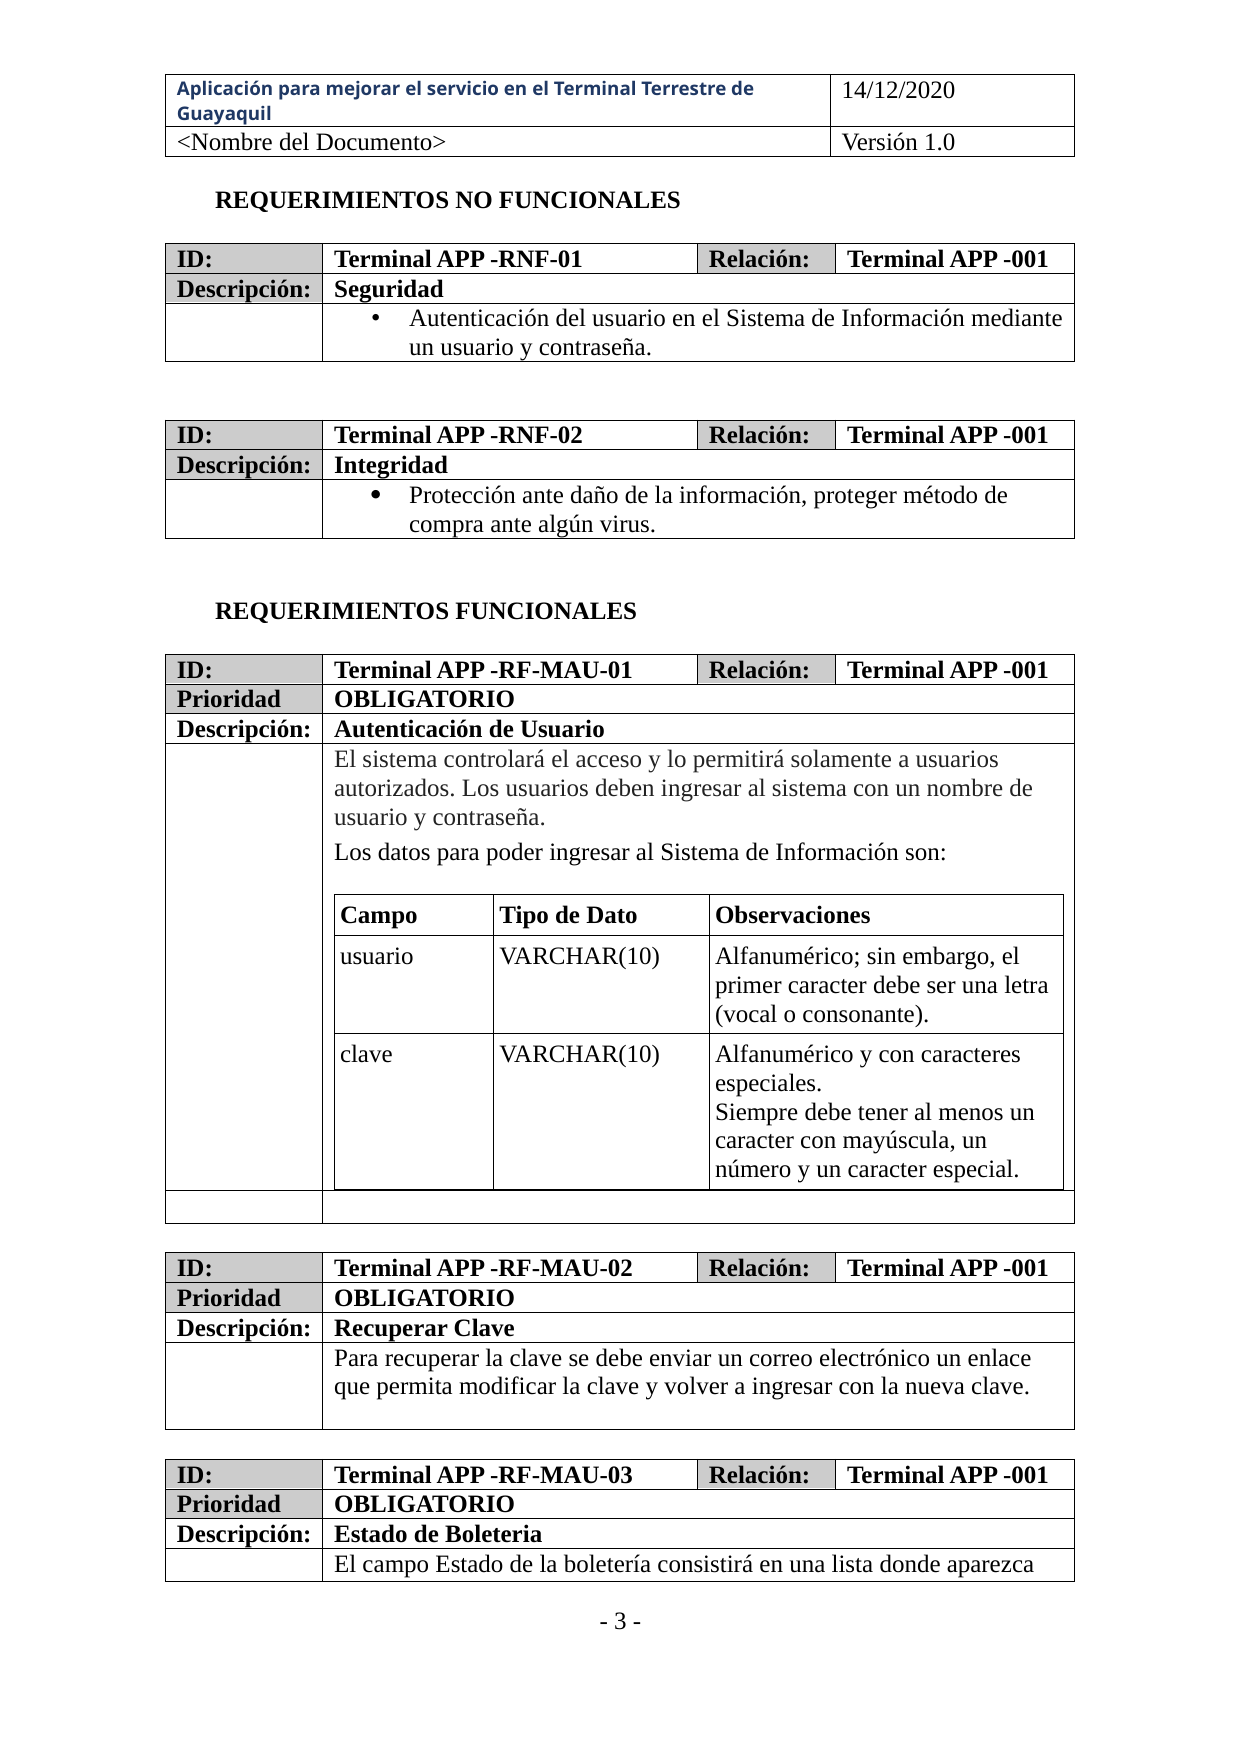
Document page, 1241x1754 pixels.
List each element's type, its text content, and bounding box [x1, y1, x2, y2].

table_cell Integridad [323, 450, 1074, 479]
table_header Relación: [698, 655, 835, 683]
table_header Campo [335, 895, 493, 935]
table_cell Para recuperar la clave se debe enviar un correo electrónico un enlace que permita modificar la clave y volver a ingresar con la nueva clave. [323, 1343, 1074, 1429]
table_cell OBLIGATORIO [323, 685, 1074, 713]
table_cell Autenticación del usuario en el Sistema de Información mediante un usuario y contraseña. [323, 304, 1074, 361]
table_header Terminal APP -001 [836, 1253, 1074, 1282]
table_cell [166, 480, 322, 538]
table_cell Descripción: [166, 450, 322, 479]
table_header Relación: [698, 1253, 835, 1282]
table_cell usuario [335, 936, 493, 1033]
table_cell Descripción: [166, 714, 322, 743]
table_cell clave [335, 1034, 493, 1189]
table_header Terminal APP -001 [836, 244, 1074, 273]
table_cell Protección ante daño de la información, proteger método de compra ante algún virus. [323, 480, 1074, 538]
table_header ID: [166, 655, 322, 683]
table_cell [166, 1191, 322, 1222]
table_header Terminal APP -001 [836, 1460, 1074, 1488]
table_cell Descripción: [166, 1313, 322, 1342]
table_header Terminal APP -RF-MAU-01 [323, 655, 697, 683]
table_cell Prioridad [166, 1490, 322, 1518]
table_cell [166, 1343, 322, 1429]
table_header Terminal APP -001 [836, 655, 1074, 683]
table_cell Alfanumérico y con caracteres especiales. Siempre debe tener al menos un caracter con mayúscula, un número y un caracter especial. [710, 1034, 1063, 1189]
table_header Relación: [698, 1460, 835, 1488]
table_header Relación: [698, 244, 835, 273]
table_cell Descripción: [166, 274, 322, 302]
table_cell OBLIGATORIO [323, 1283, 1074, 1312]
table_header Observaciones [710, 895, 1063, 935]
table_header Terminal APP -RF-MAU-02 [323, 1253, 697, 1282]
table_cell [166, 1549, 322, 1581]
table_header Relación: [698, 421, 835, 449]
text REQUERIMIENTOS NO FUNCIONALES [215, 185, 1063, 214]
table_header ID: [166, 244, 322, 273]
table_cell VARCHAR(10) [494, 936, 709, 1033]
table_header Terminal APP -RNF-01 [323, 244, 697, 273]
table_cell Estado de Boleteria [323, 1519, 1074, 1548]
table_cell Prioridad [166, 685, 322, 713]
table_header ID: [166, 1253, 322, 1282]
table_header Tipo de Dato [494, 895, 709, 935]
table_cell VARCHAR(10) [494, 1034, 709, 1189]
table_header ID: [166, 1460, 322, 1488]
table_header Terminal APP -RF-MAU-03 [323, 1460, 697, 1488]
table_cell Alfanumérico; sin embargo, el primer caracter debe ser una letra (vocal o consonante). [710, 936, 1063, 1033]
table_header ID: [166, 421, 322, 449]
table_cell Prioridad [166, 1283, 322, 1312]
table_cell Autenticación de Usuario [323, 714, 1074, 743]
table_cell El campo Estado de la boletería consistirá en una lista donde aparezca [323, 1549, 1074, 1581]
table_header Terminal APP -RNF-02 [323, 421, 697, 449]
table_cell Seguridad [323, 274, 1074, 302]
table_cell [166, 744, 322, 1189]
table_cell Descripción: [166, 1519, 322, 1548]
table_cell Recuperar Clave [323, 1313, 1074, 1342]
table_cell El sistema controlará el acceso y lo permitirá solamente a usuarios autorizados. Los usuarios deben ingresar al sistema con un nombre de usuario y contraseña. Los datos para poder ingresar al Sistema de Información son: [323, 744, 1074, 1189]
text REQUERIMIENTOS FUNCIONALES [215, 596, 1063, 625]
table_header Terminal APP -001 [836, 421, 1074, 449]
table_cell OBLIGATORIO [323, 1490, 1074, 1518]
table_cell [323, 1191, 1074, 1222]
table_cell [166, 304, 322, 361]
